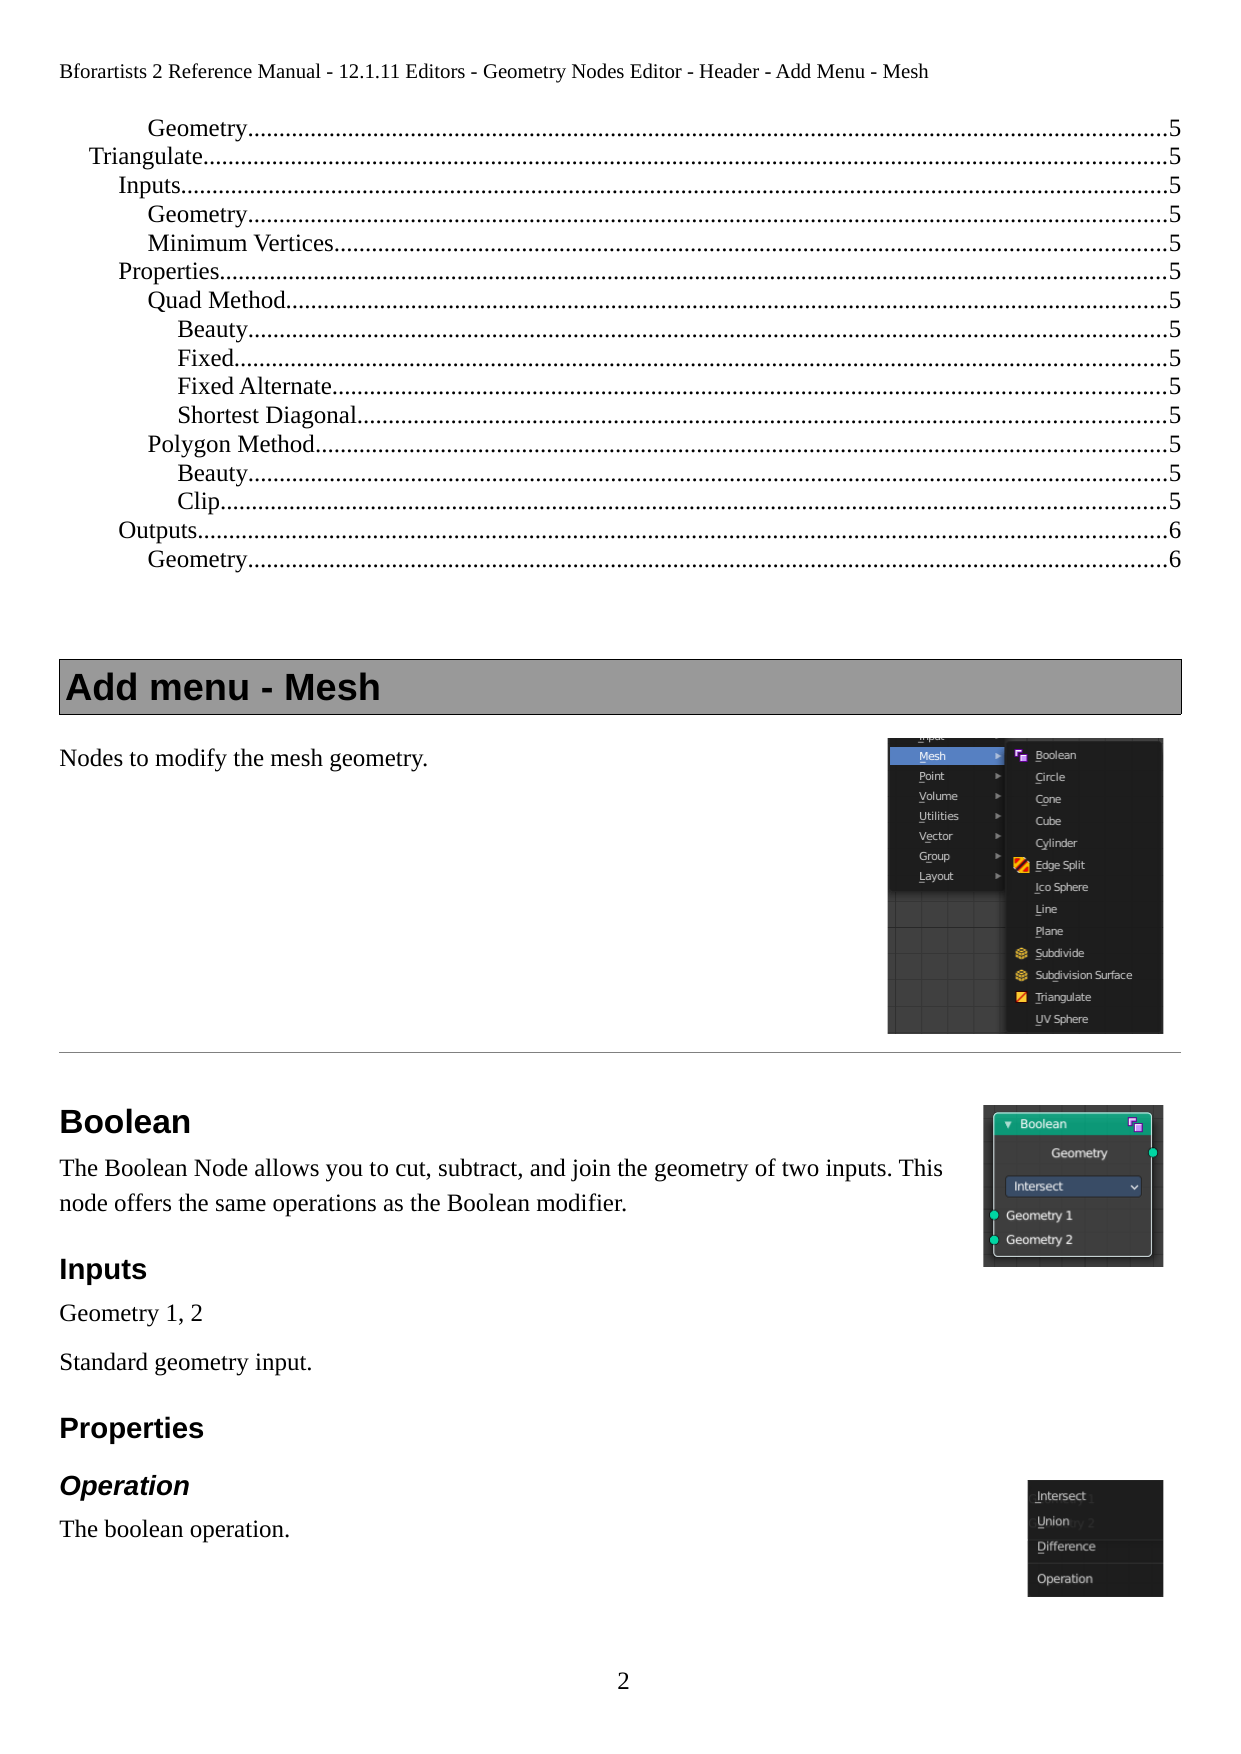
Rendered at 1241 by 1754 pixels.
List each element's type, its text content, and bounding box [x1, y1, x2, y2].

subtitle Operation [59, 1469, 1181, 1501]
text Geometry 5 [147, 199, 1181, 228]
text The boolean operation. [59, 1514, 1027, 1542]
picture [1027, 1480, 1164, 1597]
text Geometry 5 [147, 113, 1181, 141]
text Outputs 6 [118, 515, 1181, 544]
text Beauty 5 [177, 458, 1181, 486]
table_header Add menu - Mesh [60, 660, 1181, 714]
text [1164, 1514, 1181, 1542]
text Properties 5 [118, 256, 1181, 285]
picture [887, 738, 1164, 1034]
text Shortest Diagonal 5 [177, 400, 1181, 429]
text Geometry 1, 2 [59, 1298, 1181, 1327]
text Polygon Method 5 [147, 429, 1181, 458]
text Fixed Alternate 5 [177, 371, 1181, 400]
subtitle Boolean [59, 1102, 1181, 1141]
text Geometry 6 [147, 544, 1181, 573]
subtitle Properties [59, 1411, 1181, 1444]
text Beauty 5 [177, 314, 1181, 343]
text Standard geometry input. [59, 1347, 1181, 1376]
text Nodes to modify the mesh geometry. [59, 743, 887, 772]
text Triangulate 5 [88, 141, 1181, 170]
picture [983, 1105, 1164, 1267]
text Clip 5 [177, 486, 1181, 515]
text Minimum Vertices 5 [147, 228, 1181, 256]
text Fixed 5 [177, 343, 1181, 371]
text Inputs 5 [118, 170, 1181, 199]
subtitle Inputs [59, 1252, 1181, 1285]
text The Boolean Node allows you to cut, subtract, and join the geometry of two inputs. This node offers the same operations as the Boolean modifier. [59, 1153, 983, 1217]
text Quad Method 5 [147, 285, 1181, 314]
